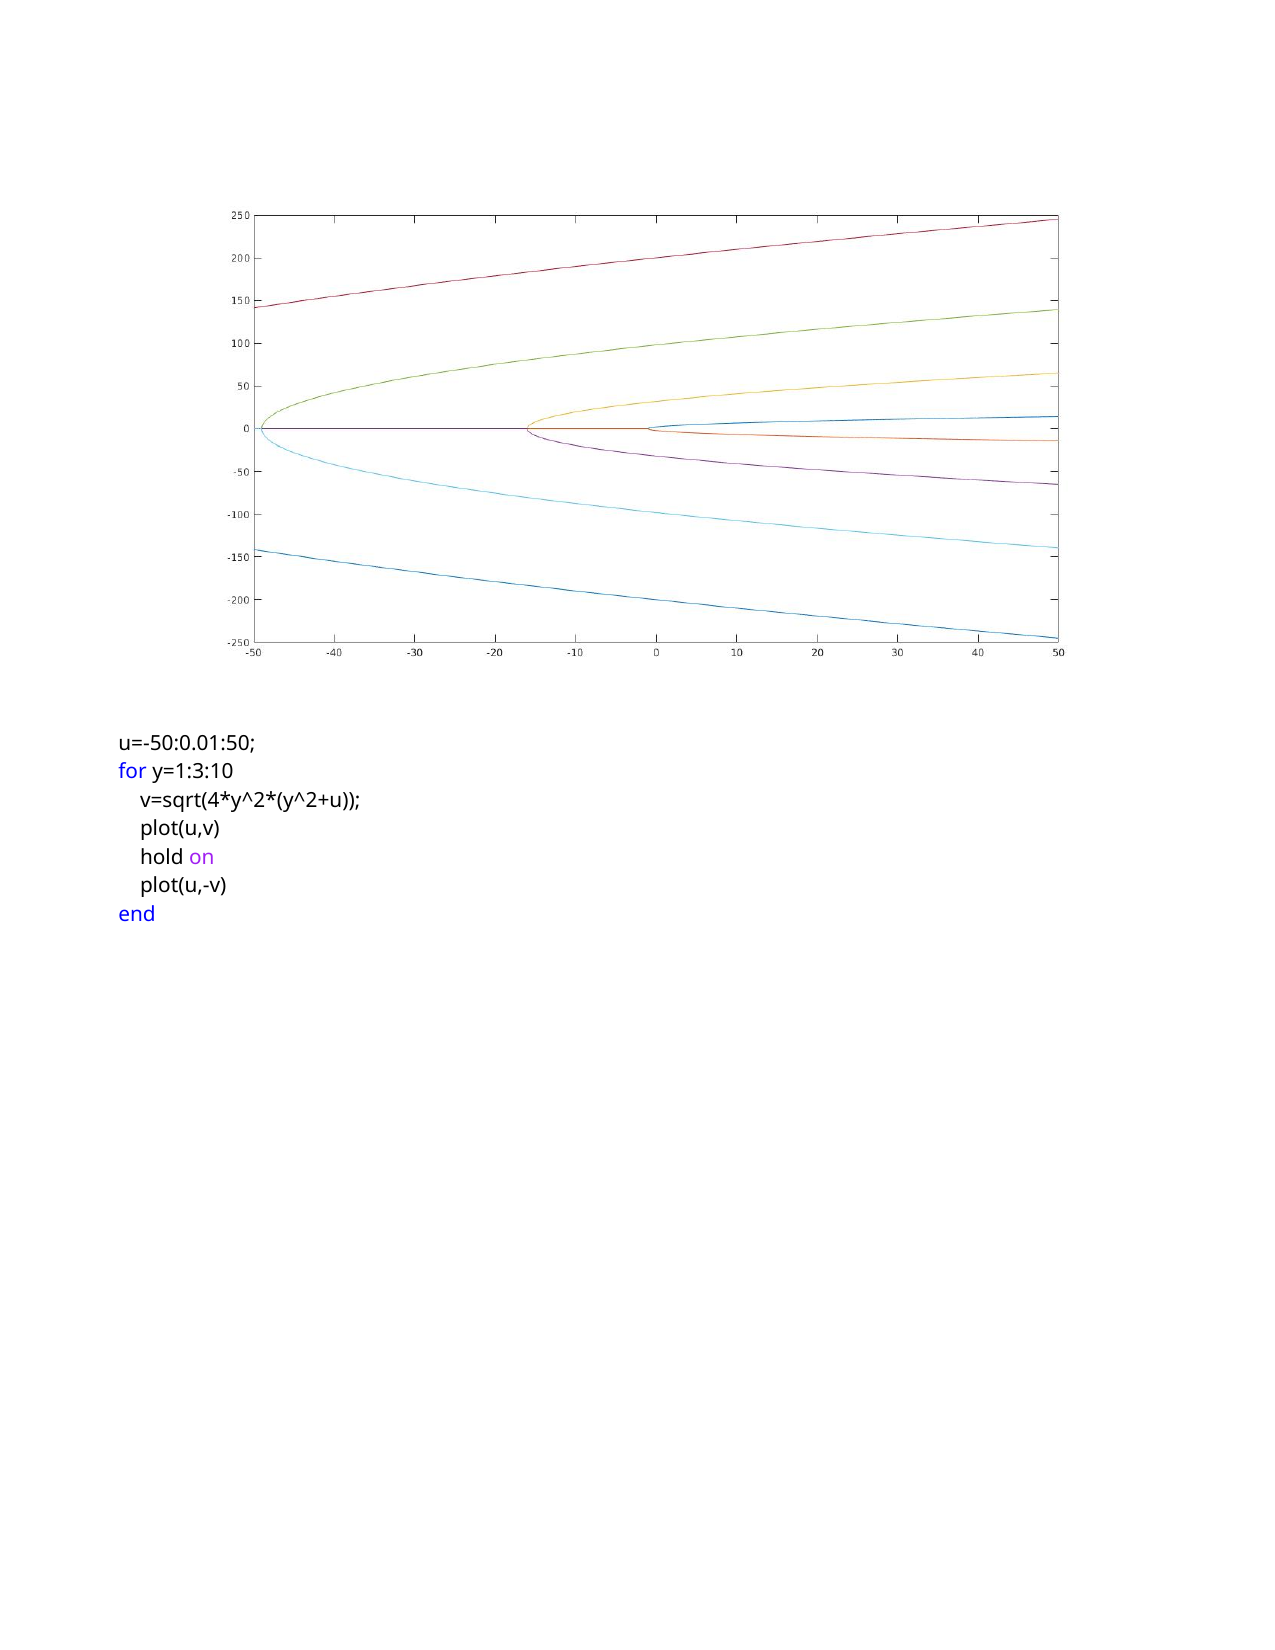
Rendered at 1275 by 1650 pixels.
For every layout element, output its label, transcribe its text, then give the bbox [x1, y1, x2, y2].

picture [118, 175, 1157, 700]
text hold on [118, 842, 1157, 870]
text end [118, 899, 1157, 927]
text plot(u,v) [118, 813, 1157, 842]
text plot(u,-v) [118, 870, 1157, 899]
text u=-50:0.01:50; [118, 728, 1157, 757]
text for y=1:3:10 [118, 757, 1157, 785]
text v=sqrt(4*y^2*(y^2+u)); [118, 785, 1157, 813]
